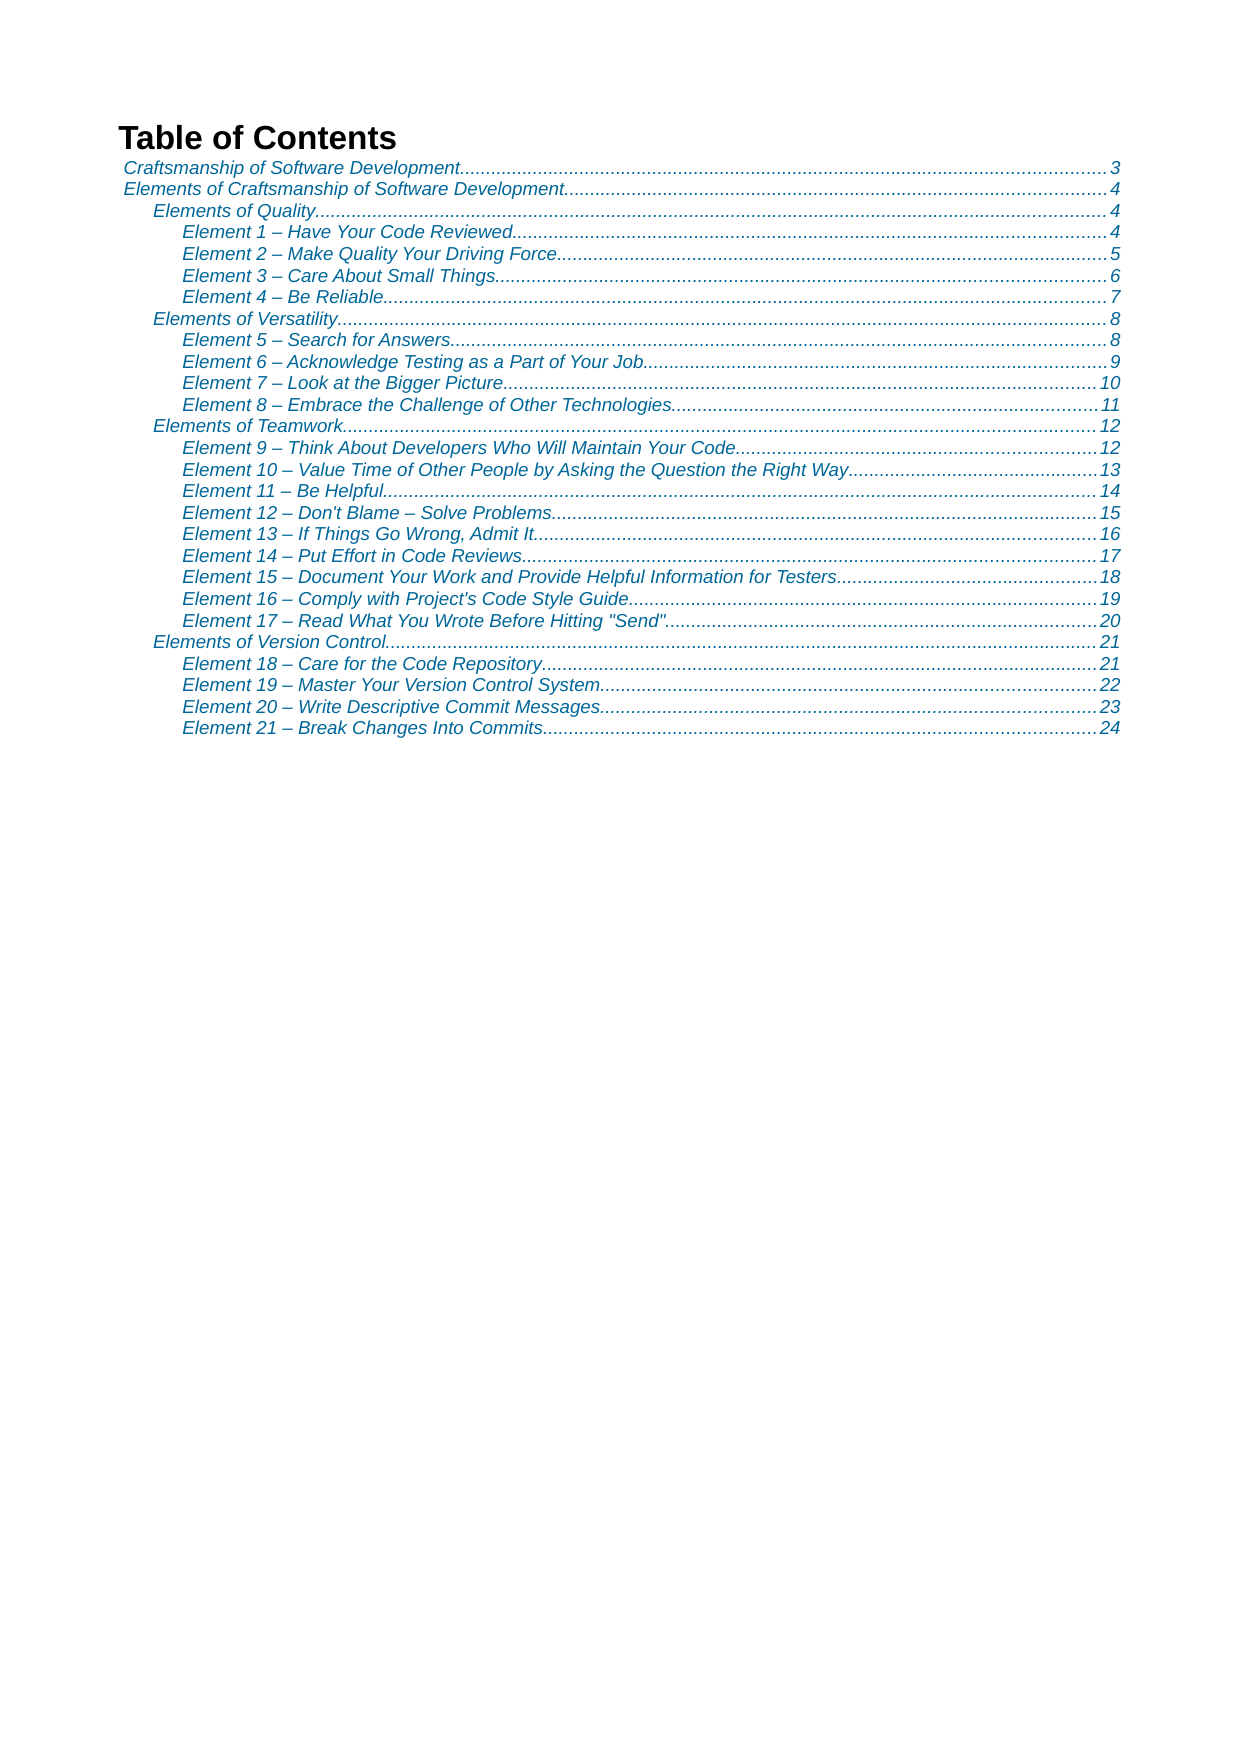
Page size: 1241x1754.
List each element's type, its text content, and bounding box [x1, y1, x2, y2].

text Element 5 – Search for Answers 8 [177, 329, 1122, 351]
text Element 21 – Break Changes Into Commits 24 [177, 717, 1122, 739]
text Element 17 – Read What You Wrote Before Hitting "Send" 20 [177, 609, 1122, 631]
text Element 4 – Be Reliable 7 [177, 286, 1122, 307]
text Element 9 – Think About Developers Who Will Maintain Your Code 12 [177, 437, 1122, 458]
text Element 15 – Document Your Work and Provide Helpful Information for Testers 18 [177, 566, 1122, 588]
text Elements of Craftsmanship of Software Development 4 [118, 178, 1122, 200]
text Element 16 – Comply with Project's Code Style Guide 19 [177, 588, 1122, 609]
text Element 20 – Write Descriptive Commit Messages 23 [177, 696, 1122, 717]
text Elements of Quality 4 [148, 200, 1122, 221]
text Element 2 – Make Quality Your Driving Force 5 [177, 243, 1122, 264]
text Element 13 – If Things Go Wrong, Admit It 16 [177, 523, 1122, 545]
text Element 6 – Acknowledge Testing as a Part of Your Job 9 [177, 351, 1122, 372]
text Elements of Versatility 8 [148, 307, 1122, 329]
text Element 8 – Embrace the Challenge of Other Technologies 11 [177, 394, 1122, 415]
text Element 10 – Value Time of Other People by Asking the Question the Right Way 13 [177, 458, 1122, 480]
text Element 1 – Have Your Code Reviewed 4 [177, 221, 1122, 243]
text Element 12 – Don't Blame – Solve Problems 15 [177, 502, 1122, 523]
subtitle Table of Contents [118, 118, 1122, 157]
text Element 11 – Be Helpful 14 [177, 480, 1122, 502]
text Element 7 – Look at the Bigger Picture 10 [177, 372, 1122, 394]
text Element 3 – Care About Small Things 6 [177, 264, 1122, 286]
text Element 19 – Master Your Version Control System 22 [177, 674, 1122, 696]
text Elements of Teamwork 12 [148, 415, 1122, 437]
text Craftsmanship of Software Development 3 [118, 157, 1122, 178]
text Element 18 – Care for the Code Repository 21 [177, 652, 1122, 674]
text Element 14 – Put Effort in Code Reviews 17 [177, 545, 1122, 566]
text Elements of Version Control 21 [148, 631, 1122, 652]
